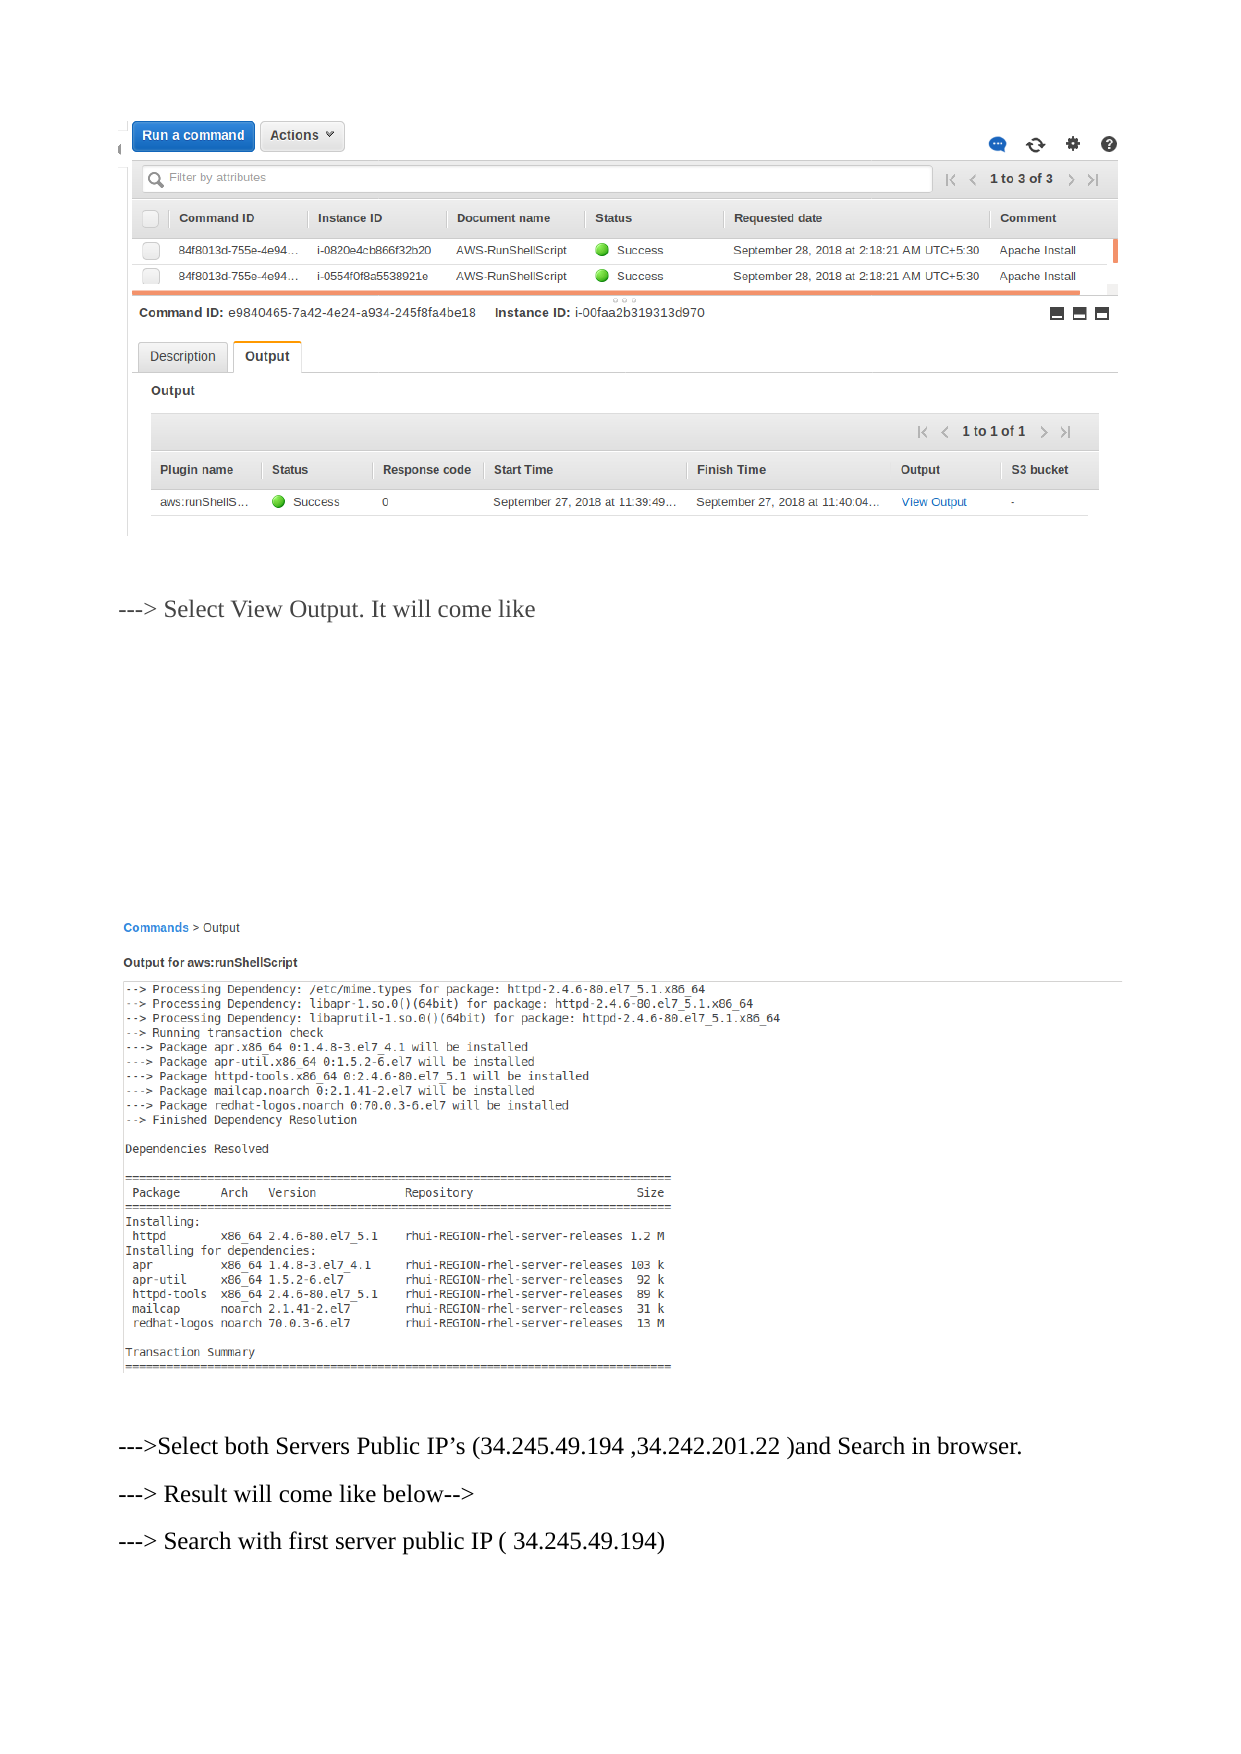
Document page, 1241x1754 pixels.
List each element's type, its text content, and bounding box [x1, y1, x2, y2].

text ---> Result will come like below--> [118, 1479, 1122, 1507]
text ---> Select View Output. It will come like [118, 594, 1122, 623]
text ---> Search with first server public IP ( 34.245.49.194) [118, 1526, 1122, 1555]
picture [118, 118, 1123, 536]
text --->Select both Servers Public IP’s (34.245.49.194 ,34.242.201.22 )and Search in browser. [118, 1431, 1122, 1460]
picture [118, 910, 1123, 1373]
